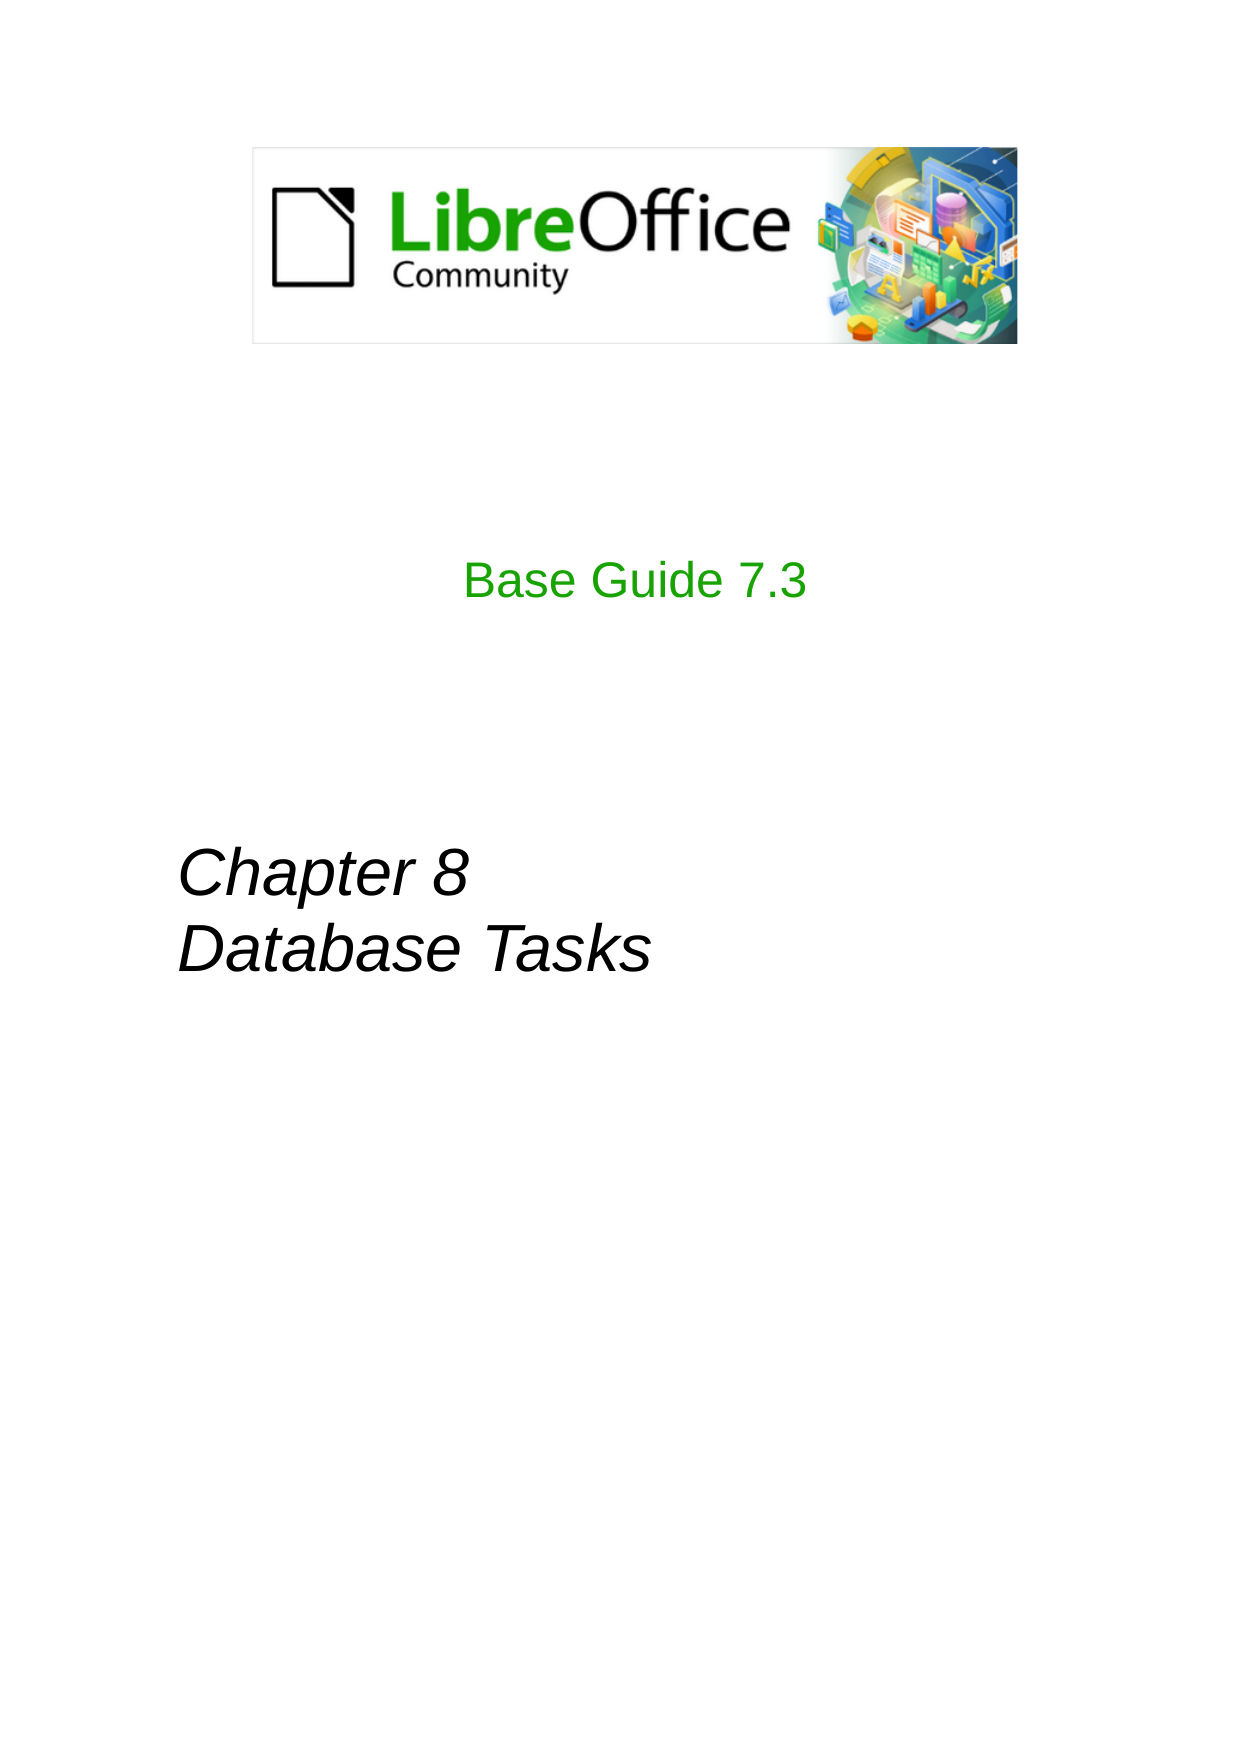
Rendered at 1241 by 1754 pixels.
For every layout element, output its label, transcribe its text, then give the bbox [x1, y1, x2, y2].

title Chapter 8 Database Tasks [177, 833, 1093, 986]
picture [252, 147, 1018, 344]
text Base Guide 7.3 [177, 550, 1093, 608]
